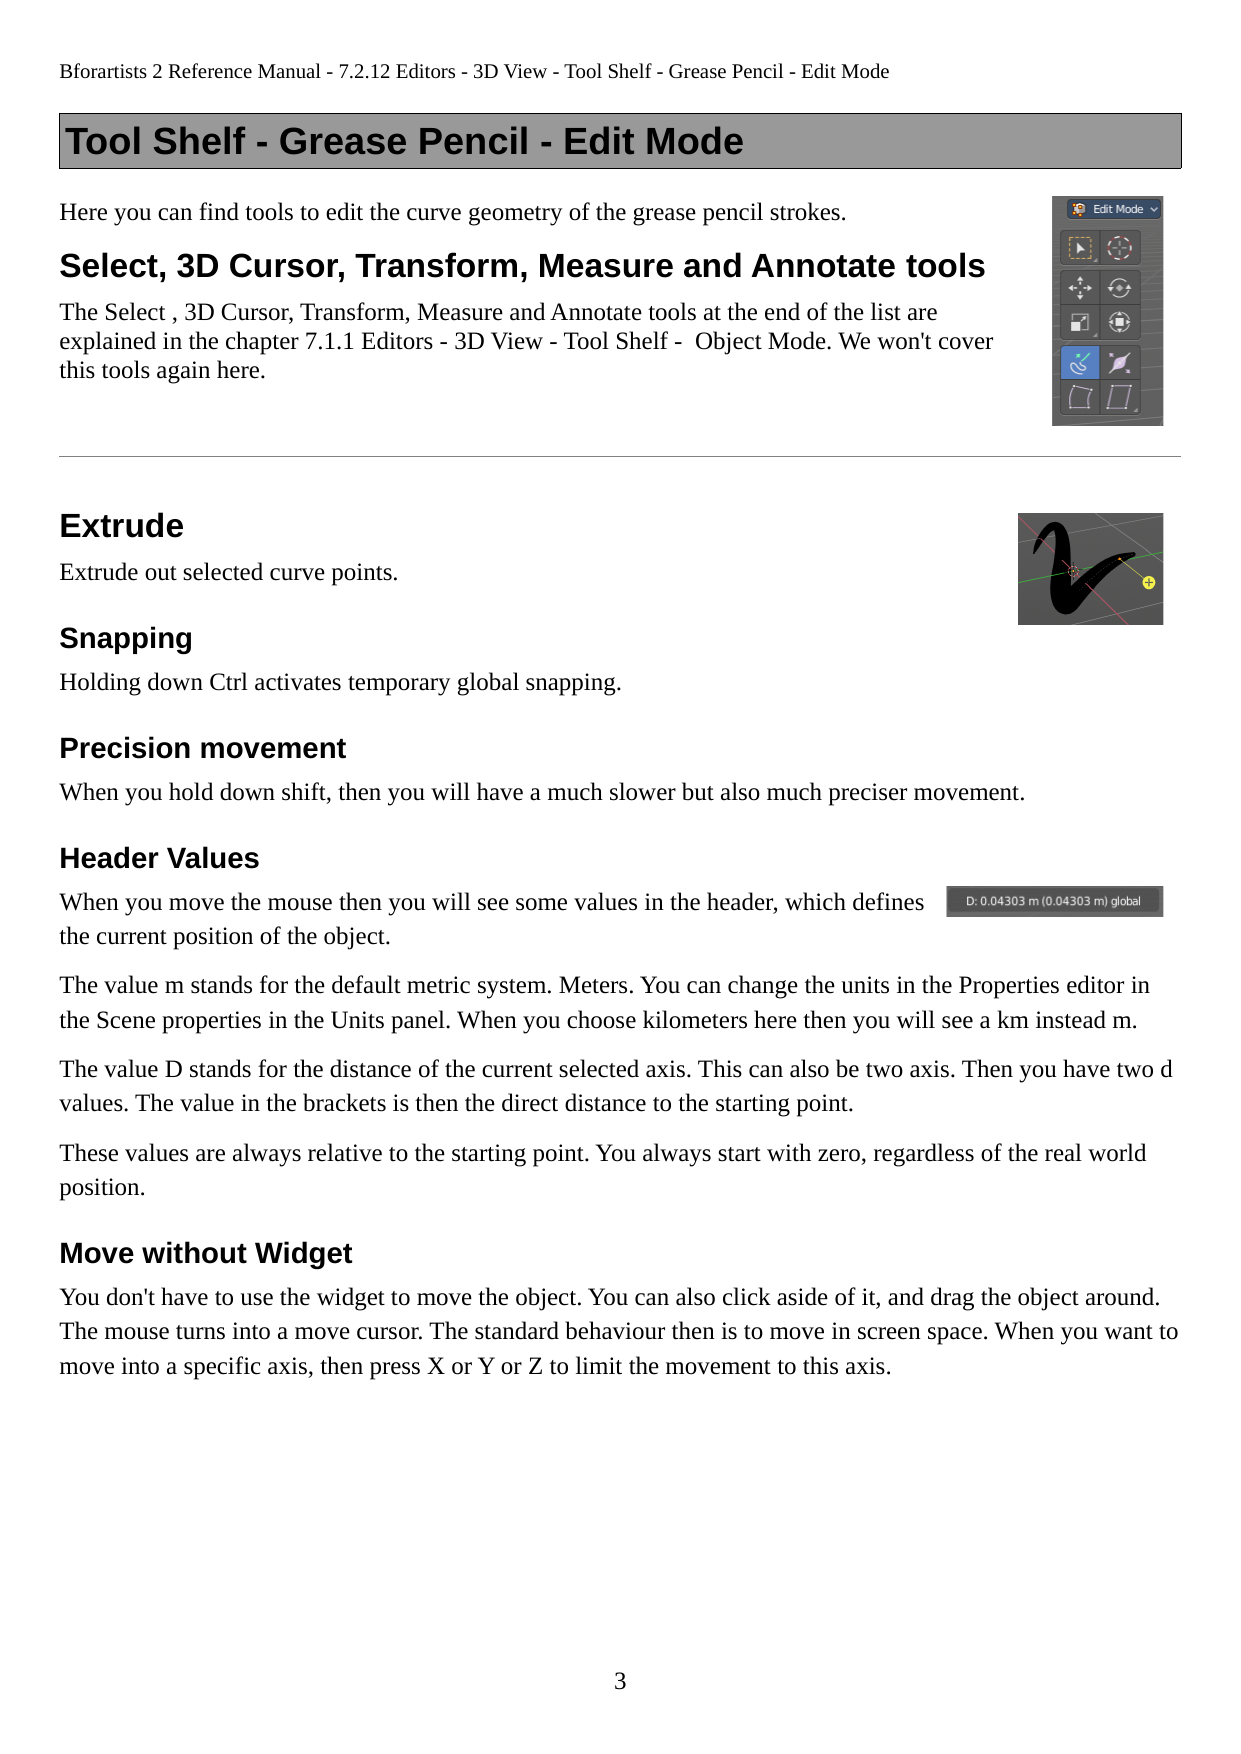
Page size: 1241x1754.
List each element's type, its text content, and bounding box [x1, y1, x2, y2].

picture [946, 886, 1164, 917]
subtitle Extrude [59, 506, 1181, 545]
table_header Tool Shelf - Grease Pencil - Edit Mode [60, 114, 1181, 168]
subtitle Move without Widget [59, 1236, 1181, 1269]
text Holding down Ctrl activates temporary global snapping. [59, 667, 1181, 696]
subtitle Select, 3D Cursor, Transform, Measure and Annotate tools [59, 246, 1052, 285]
picture [1052, 196, 1164, 426]
text When you hold down shift, then you will have a much slower but also much preciser movement. [59, 777, 1181, 806]
subtitle Header Values [59, 841, 1181, 874]
subtitle Snapping [59, 621, 1181, 655]
text Here you can find tools to edit the curve geometry of the grease pencil strokes. [59, 197, 1052, 225]
text These values are always relative to the starting point. You always start with zero, regardless of the real world position. [59, 1138, 1181, 1201]
text Extrude out selected curve points. [59, 557, 1018, 586]
text The value D stands for the distance of the current selected axis. This can also be two axis. Then you have two d values. The value in the brackets is then the direct distance to the starting point. [59, 1054, 1181, 1117]
text When you move the mouse then you will see some values in the header, which defines the current position of the object. [59, 887, 1181, 950]
subtitle Precision movement [59, 731, 1181, 764]
text The value m stands for the default metric system. Meters. You can change the units in the Properties editor in the Scene properties in the Units panel. When you choose kilometers here then you will see a km instead m. [59, 971, 1181, 1034]
text The Select , 3D Cursor, Transform, Measure and Annotate tools at the end of the list are explained in the chapter 7.1.1 Editors - 3D View - Tool Shelf - Object Mode. We won't cover this tools again here. [59, 297, 1052, 384]
picture [1018, 513, 1164, 625]
text You don't have to use the widget to move the object. You can also click aside of it, and drag the object around. The mouse turns into a move cursor. The standard behaviour then is to move in screen space. When you want to move into a specific axis, then press X or Y or Z to limit the movement to this axis. [59, 1282, 1181, 1380]
